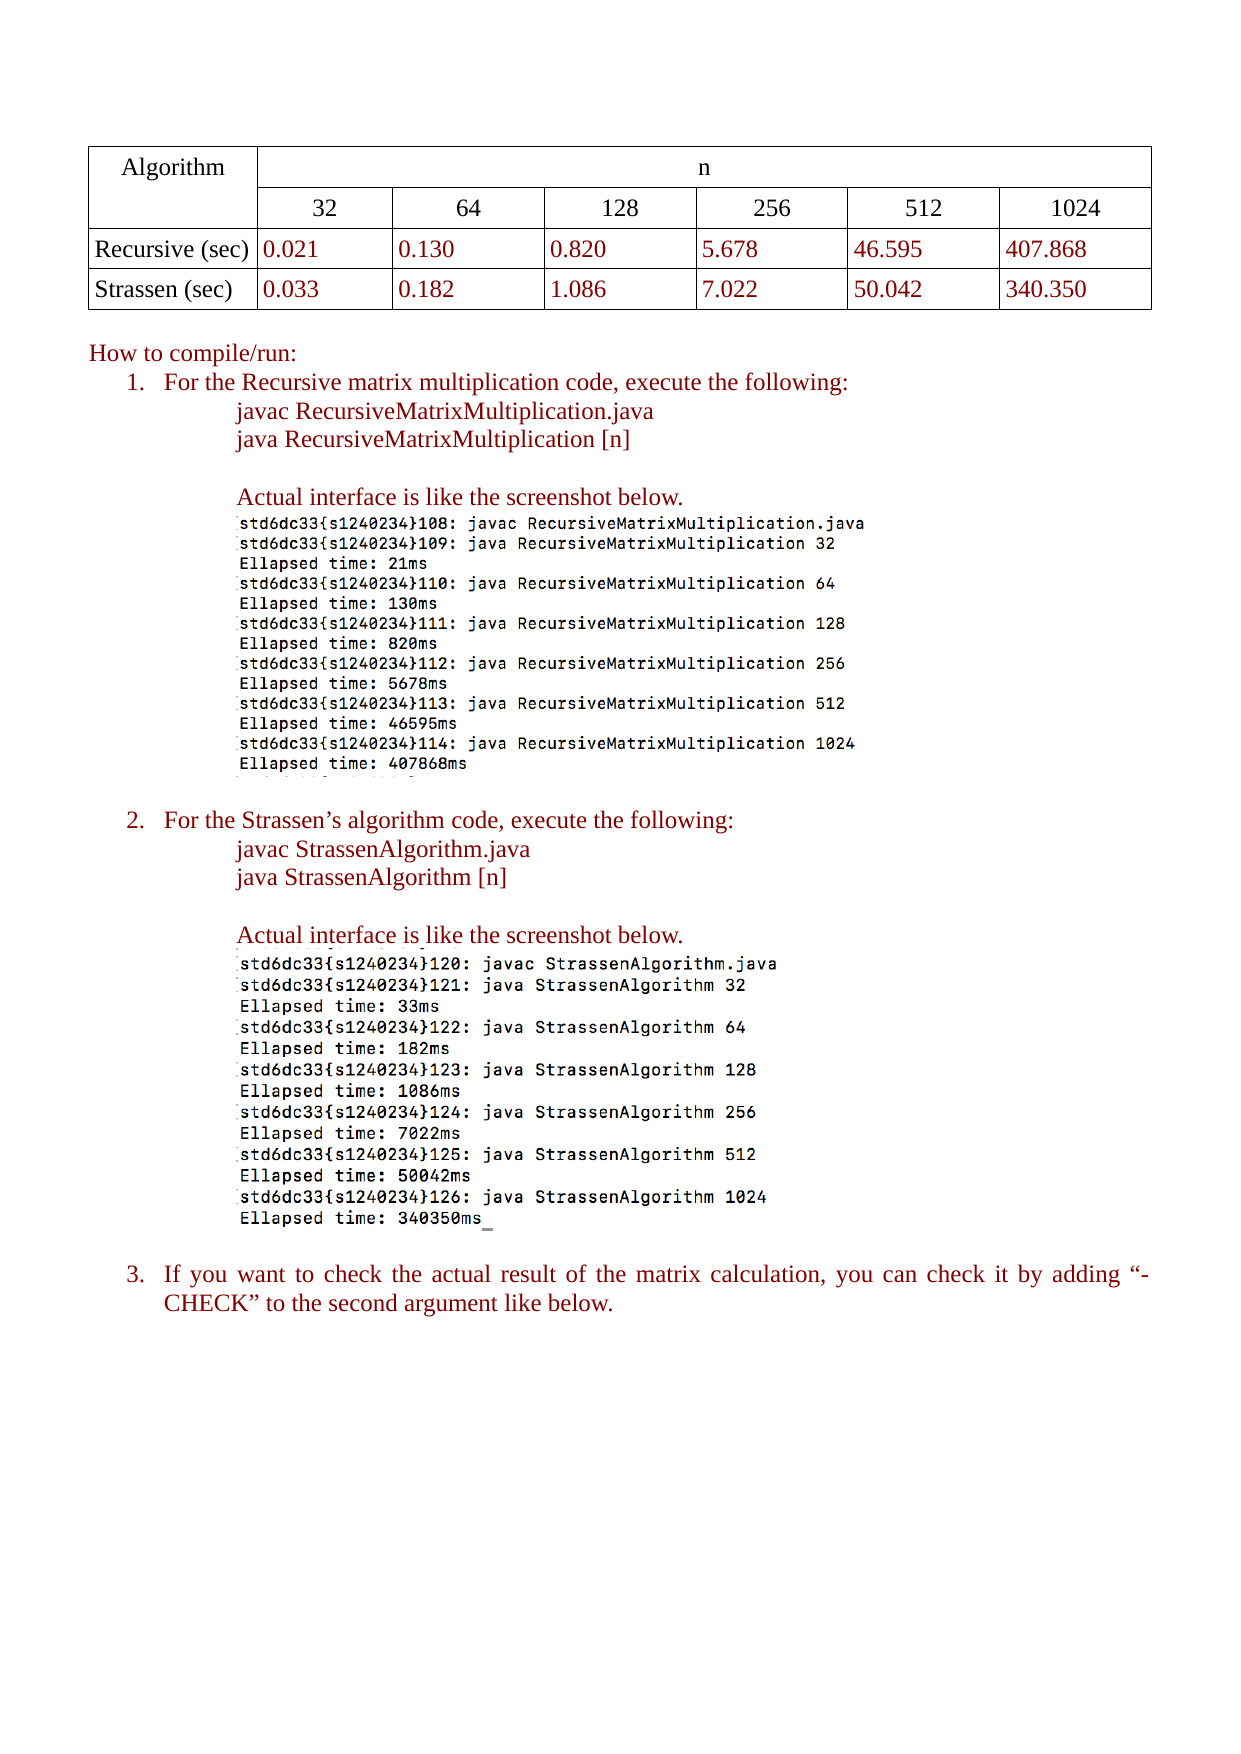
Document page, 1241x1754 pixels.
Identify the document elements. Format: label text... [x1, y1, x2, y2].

table_cell 5.678 [697, 229, 847, 268]
text javac RecursiveMatrixMultiplication.java [236, 396, 1151, 424]
text Actual interface is like the screenshot below. [236, 482, 1151, 510]
text java RecursiveMatrixMultiplication [n] [236, 424, 1151, 453]
table_cell 0.033 [258, 269, 392, 309]
list If you want to check the actual result of the matrix calculation, you can check it by adding “-CHECK” to the second argument like below. [126, 1259, 1151, 1317]
table_cell 0.130 [393, 229, 544, 268]
table_cell 512 [848, 188, 999, 228]
table_cell 32 [258, 188, 392, 228]
table_cell 0.021 [258, 229, 392, 268]
table_cell 7.022 [697, 269, 847, 309]
table_cell Recursive (sec) [89, 229, 257, 268]
list For the Recursive matrix multiplication code, execute the following: [126, 367, 1151, 396]
text How to compile/run: [89, 338, 1151, 367]
table_cell 1.086 [545, 269, 696, 309]
table_cell 1024 [1000, 188, 1151, 228]
table_cell 256 [697, 188, 847, 228]
table_cell 46.595 [848, 229, 999, 268]
text javac StrassenAlgorithm.java [236, 834, 1151, 862]
table_cell 50.042 [848, 269, 999, 309]
table_cell 64 [393, 188, 544, 228]
text java StrassenAlgorithm [n] [236, 862, 1151, 891]
table_cell 0.182 [393, 269, 544, 309]
table_header Algorithm [89, 147, 257, 228]
table_cell 128 [545, 188, 696, 228]
table_header n [258, 147, 1151, 187]
table_cell Strassen (sec) [89, 269, 257, 309]
table_cell 407.868 [1000, 229, 1151, 268]
list For the Strassen’s algorithm code, execute the following: [126, 805, 1151, 834]
table_cell 340.350 [1000, 269, 1151, 309]
text Actual interface is like the screenshot below. [236, 920, 1151, 948]
table_cell 0.820 [545, 229, 696, 268]
